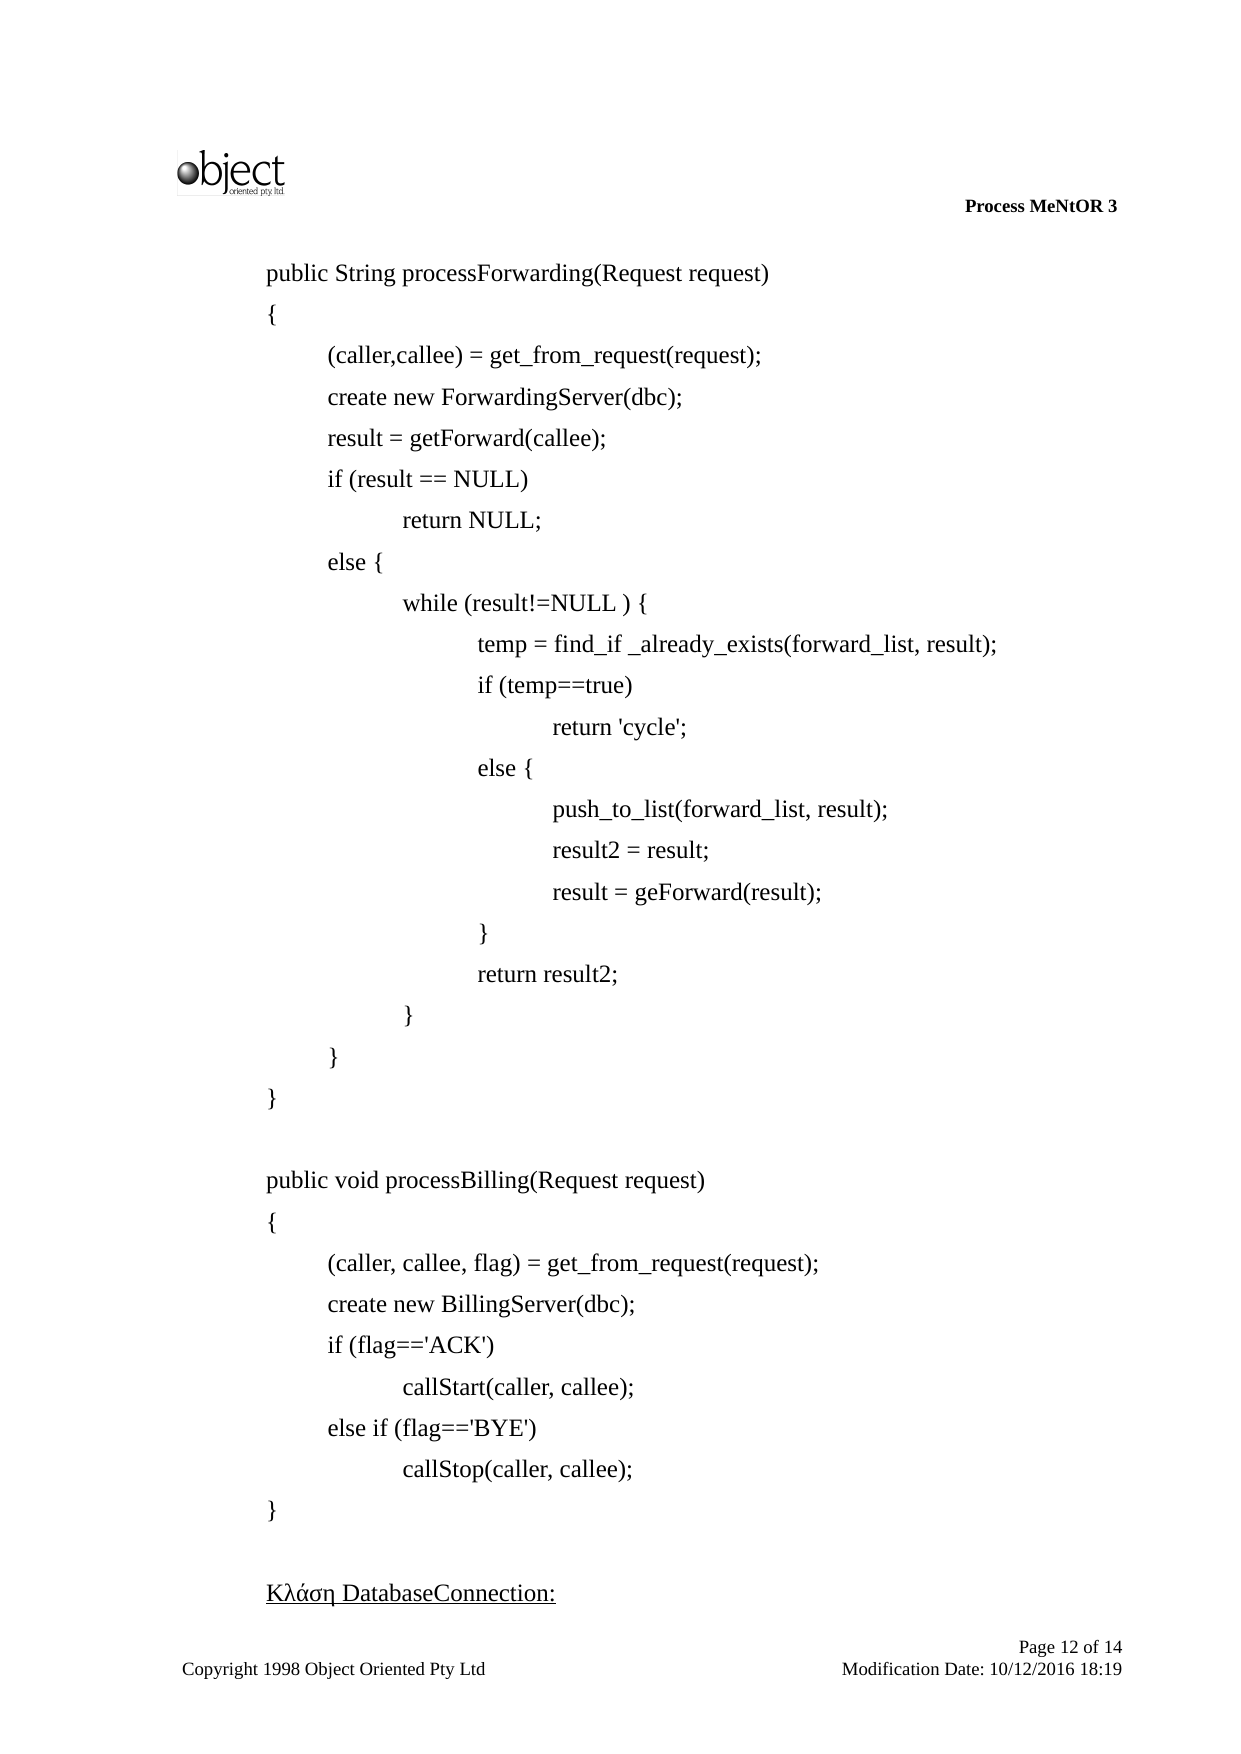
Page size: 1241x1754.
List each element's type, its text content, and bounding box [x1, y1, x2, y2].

text result2 = result; [266, 836, 1122, 864]
text callStart(caller, callee); [266, 1372, 1122, 1401]
text } [266, 1083, 1122, 1112]
text else { [266, 753, 1122, 782]
text else if (flag=='BYE') [266, 1413, 1122, 1442]
text } [266, 918, 1122, 947]
text result = getForward(callee); [266, 423, 1122, 452]
text } [266, 1042, 1122, 1071]
text result = geForward(result); [266, 877, 1122, 906]
text (caller, callee, flag) = get_from_request(request); [266, 1248, 1122, 1277]
text else { [266, 547, 1122, 576]
text } [266, 1496, 1122, 1524]
text public String processForwarding(Request request) [266, 258, 1122, 287]
text callStop(caller, callee); [266, 1454, 1122, 1483]
text { [266, 299, 1122, 328]
text return 'cycle'; [266, 712, 1122, 741]
text push_to_list(forward_list, result); [266, 794, 1122, 823]
text create new BillingServer(dbc); [266, 1289, 1122, 1318]
text return result2; [266, 959, 1122, 988]
text return NULL; [266, 506, 1122, 534]
text (caller,callee) = get_from_request(request); [266, 341, 1122, 369]
text if (flag=='ACK') [266, 1331, 1122, 1359]
text create new ForwardingServer(dbc); [266, 382, 1122, 411]
text Κλάση DatabaseConnection: [266, 1578, 1122, 1607]
text public void processBilling(Request request) [266, 1166, 1122, 1194]
text } [266, 1001, 1122, 1029]
text temp = find_if _already_exists(forward_list, result); [266, 629, 1122, 658]
text if (result == NULL) [266, 464, 1122, 493]
text if (temp==true) [266, 671, 1122, 699]
text { [266, 1207, 1122, 1236]
text while (result!=NULL ) { [266, 588, 1122, 617]
picture [177, 150, 285, 196]
